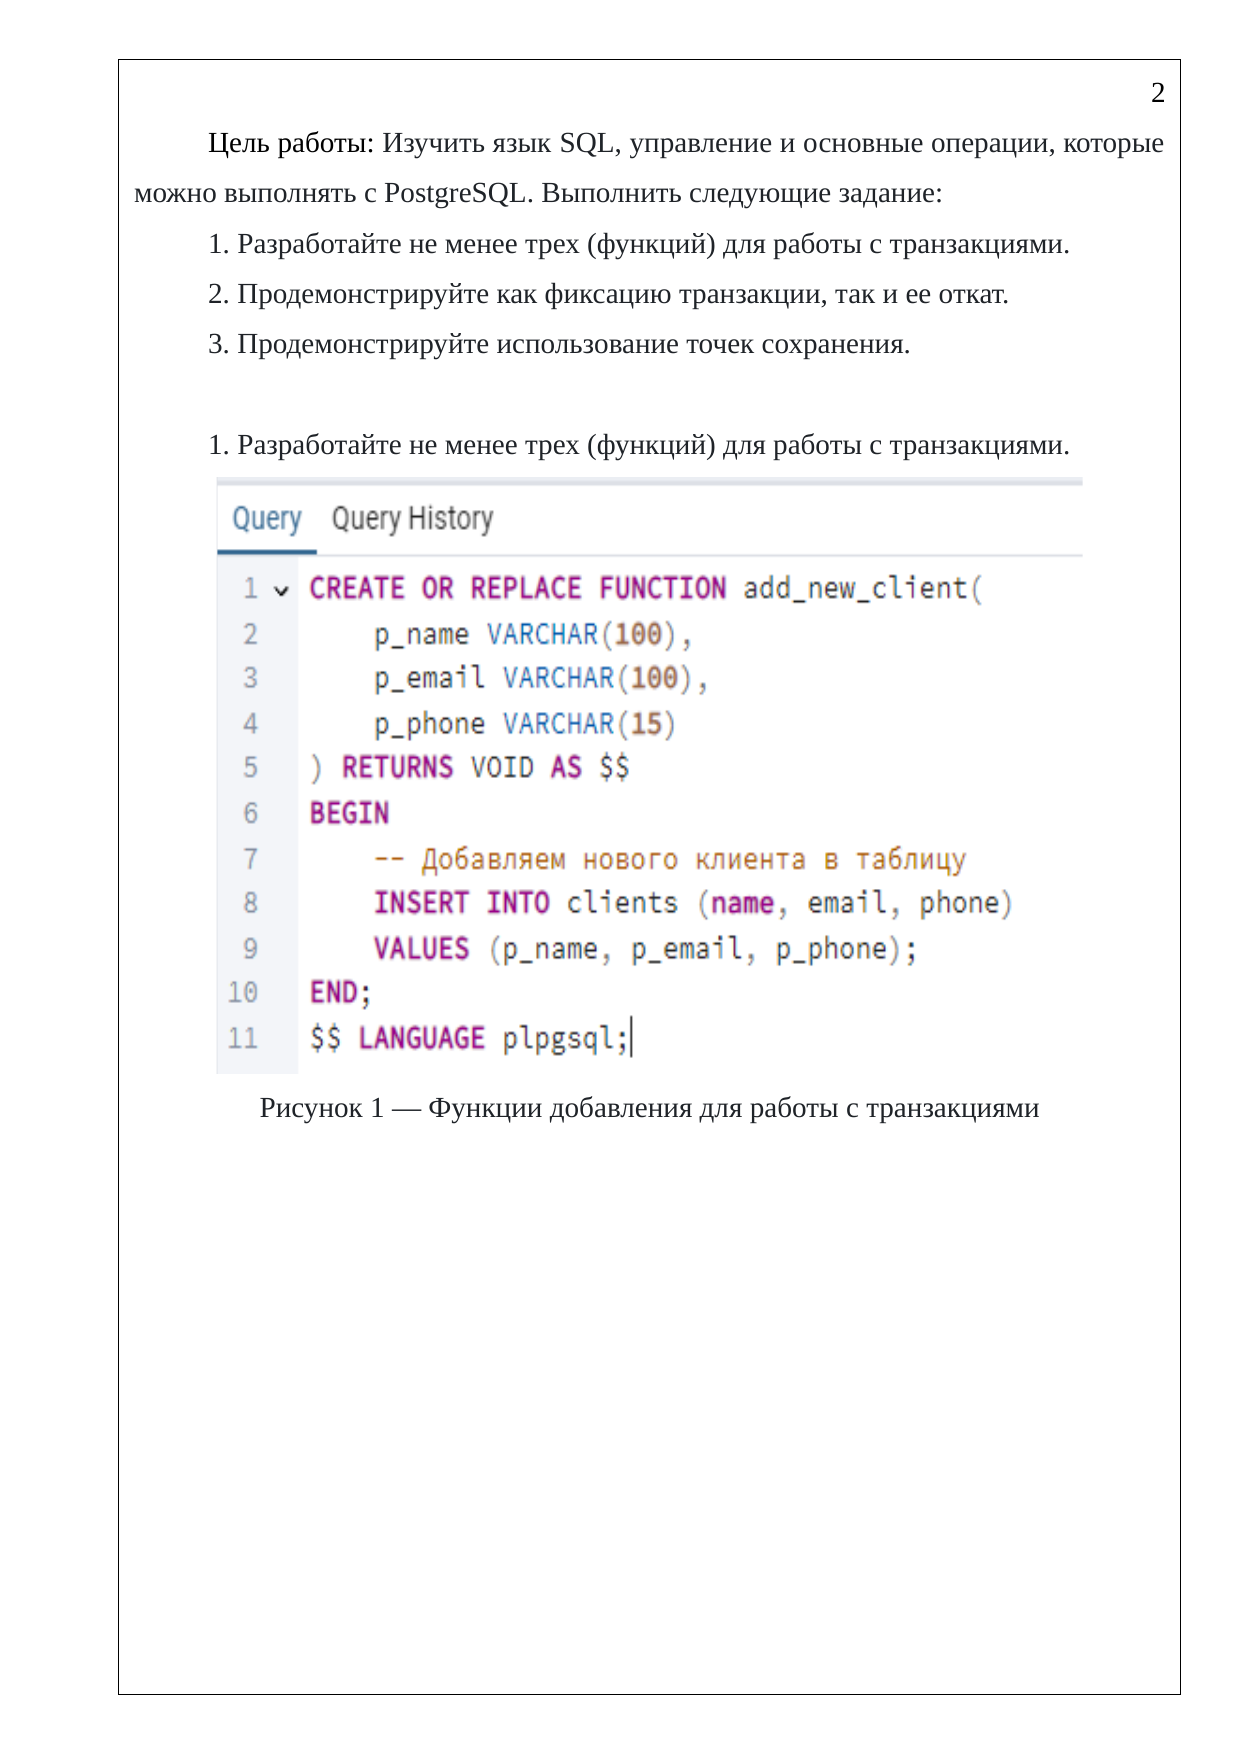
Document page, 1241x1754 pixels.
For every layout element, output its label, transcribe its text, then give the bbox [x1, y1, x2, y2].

text Цель работы: Изучить язык SQL, управление и основные операции, которые можно выполнять с PostgreSQL. Выполнить следующие задание: [134, 125, 1165, 209]
text 3. Продемонстрируйте использование точек сохранения. [134, 326, 1165, 360]
text 1. Разработайте не менее трех (функций) для работы с транзакциями. [134, 427, 1165, 461]
picture [216, 477, 1083, 1074]
text Рисунок 1 — Функции добавления для работы с транзакциями [134, 477, 1165, 1124]
text 1. Разработайте не менее трех (функций) для работы с транзакциями. [134, 226, 1165, 259]
text 2. Продемонстрируйте как фиксацию транзакции, так и ее откат. [134, 276, 1165, 310]
text 2 [134, 75, 1165, 108]
